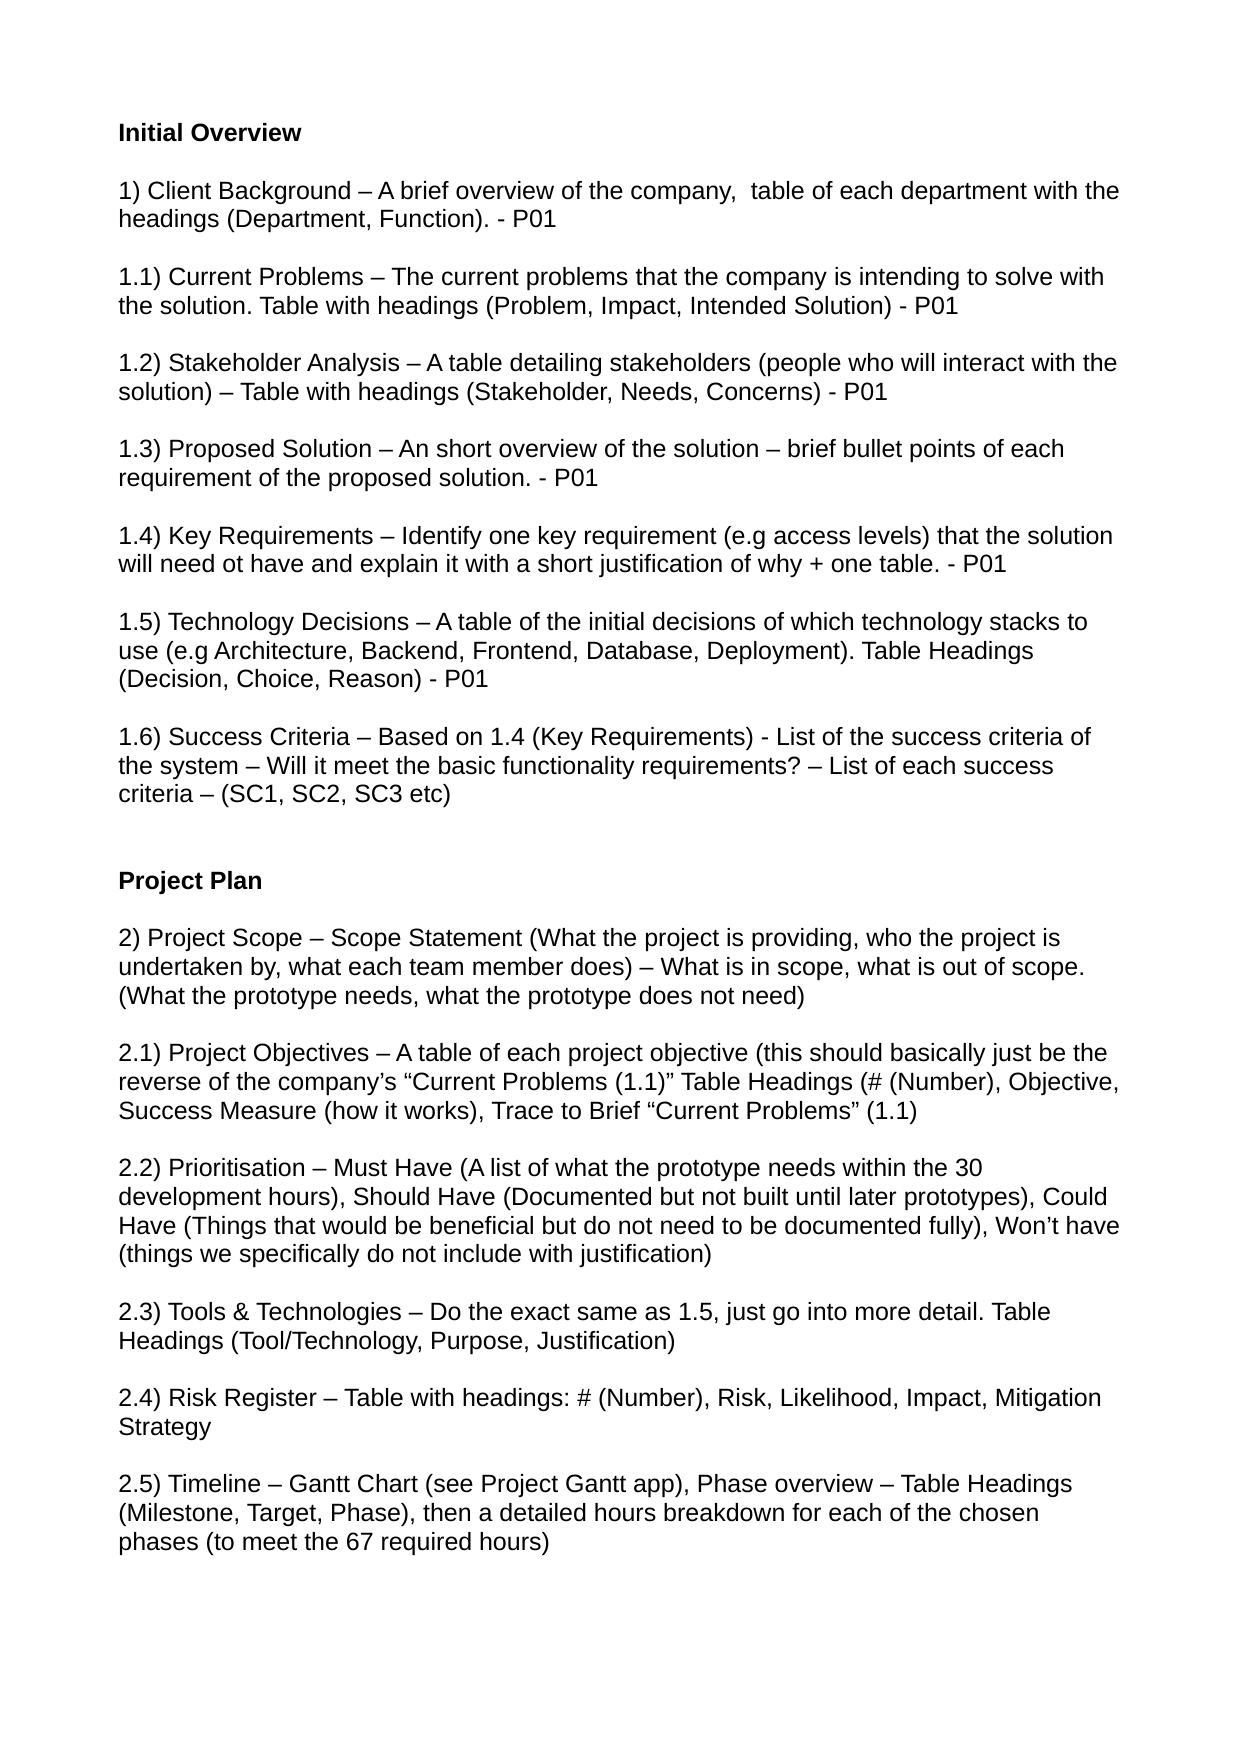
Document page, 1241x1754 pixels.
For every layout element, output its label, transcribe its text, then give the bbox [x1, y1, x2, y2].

text 1) Client Background – A brief overview of the company, table of each department with the headings (Department, Function). - P01 1.1) Current Problems – The current problems that the company is intending to solve with the solution. Table with headings (Problem, Impact, Intended Solution) - P01 [118, 176, 1122, 319]
text 2.1) Project Objectives – A table of each project objective (this should basically just be the reverse of the company’s “Current Problems (1.1)” Table Headings (# (Number), Objective, Success Measure (how it works), Trace to Brief “Current Problems” (1.1) [118, 1038, 1122, 1124]
text 2.3) Tools & Technologies – Do the exact same as 1.5, just go into more detail. Table Headings (Tool/Technology, Purpose, Justification) [118, 1297, 1122, 1354]
text Initial Overview [118, 118, 1122, 147]
text 1.2) Stakeholder Analysis – A table detailing stakeholders (people who will interact with the solution) – Table with headings (Stakeholder, Needs, Concerns) - P01 [118, 348, 1122, 406]
text Project Plan [118, 866, 1122, 894]
text 1.6) Success Criteria – Based on 1.4 (Key Requirements) - List of the success criteria of the system – Will it meet the basic functionality requirements? – List of each success criteria – (SC1, SC2, SC3 etc) [118, 722, 1122, 808]
text 2) Project Scope – Scope Statement (What the project is providing, who the project is undertaken by, what each team member does) – What is in scope, what is out of scope. (What the prototype needs, what the prototype does not need) [118, 923, 1122, 1009]
text 1.4) Key Requirements – Identify one key requirement (e.g access levels) that the solution will need ot have and explain it with a short justification of why + one table. - P01 1.5) Technology Decisions – A table of the initial decisions of which technology stacks to use (e.g Architecture, Backend, Frontend, Database, Deployment). Table Headings (Decision, Choice, Reason) - P01 [118, 521, 1122, 693]
text 2.2) Prioritisation – Must Have (A list of what the prototype needs within the 30 development hours), Should Have (Documented but not built until later prototypes), Could Have (Things that would be beneficial but do not need to be documented fully), Won’t have (things we specifically do not include with justification) [118, 1153, 1122, 1268]
text 1.3) Proposed Solution – An short overview of the solution – brief bullet points of each requirement of the proposed solution. - P01 [118, 434, 1122, 492]
text 2.5) Timeline – Gantt Chart (see Project Gantt app), Phase overview – Table Headings (Milestone, Target, Phase), then a detailed hours breakdown for each of the chosen phases (to meet the 67 required hours) [118, 1469, 1122, 1556]
text 2.4) Risk Register – Table with headings: # (Number), Risk, Likelihood, Impact, Mitigation Strategy [118, 1383, 1122, 1441]
